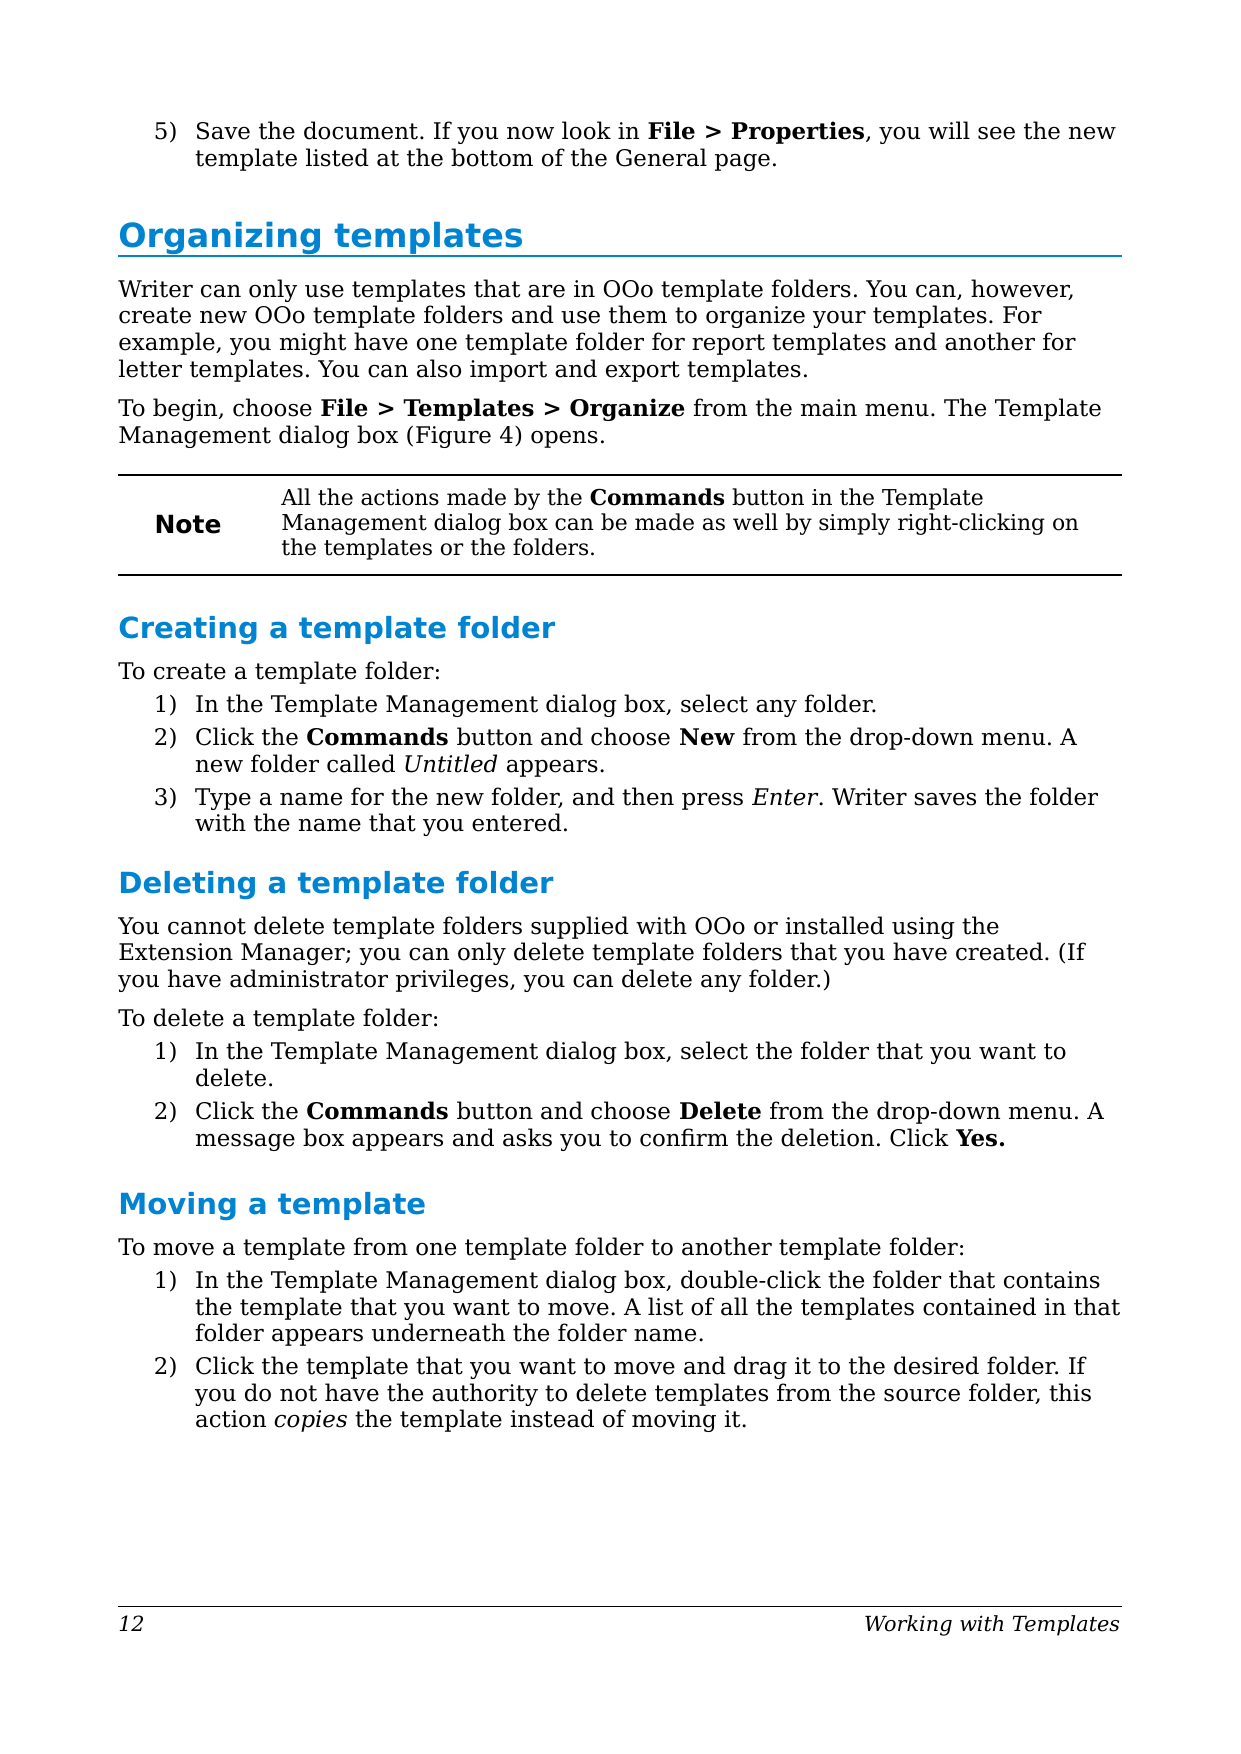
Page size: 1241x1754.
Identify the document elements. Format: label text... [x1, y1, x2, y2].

list Save the document. If you now look in File > Properties, you will see the new template listed at the bottom of the General page. [177, 118, 1122, 172]
table_header Note [118, 476, 257, 574]
list To move a template from one template folder to another template folder: [118, 1234, 1122, 1261]
subtitle Organizing templates [118, 216, 1122, 255]
text You cannot delete template folders supplied with OOo or installed using the Extension Manager; you can only delete template folders that you have created. (If you have administrator privileges, you can delete any folder.) [118, 913, 1122, 993]
list In the Template Management dialog box, select any folder. [177, 691, 1122, 718]
list In the Template Management dialog box, select the folder that you want to delete. [177, 1038, 1122, 1092]
list To delete a template folder: [118, 1005, 1122, 1032]
text To begin, choose File > Templates > Organize from the main menu. The Template Management dialog box (Figure 4) opens. [118, 395, 1122, 449]
list To create a template folder: [118, 658, 1122, 684]
subtitle Creating a template folder [118, 612, 1122, 646]
list In the Template Management dialog box, double-click the folder that contains the template that you want to move. A list of all the templates contained in that folder appears underneath the folder name. [177, 1267, 1122, 1347]
text Writer can only use templates that are in OOo template folders. You can, however, create new OOo template folders and use them to organize your templates. For example, you might have one template folder for report templates and another for letter templates. You can also import and export templates. [118, 276, 1122, 383]
subtitle Deleting a template folder [118, 866, 1122, 900]
list Click the template that you want to move and drag it to the desired folder. If you do not have the authority to delete templates from the source folder, this action copies the template instead of moving it. [177, 1353, 1122, 1433]
table_header All the actions made by the Commands button in the Template Management dialog box can be made as well by simply right-clicking on the templates or the folders. [258, 476, 1122, 574]
subtitle Moving a template [118, 1187, 1122, 1221]
list Click the Commands button and choose Delete from the drop-down menu. A message box appears and asks you to confirm the deletion. Click Yes. [177, 1098, 1122, 1152]
list Click the Commands button and choose New from the drop-down menu. A new folder called Untitled appears. [177, 724, 1122, 778]
list Type a name for the new folder, and then press Enter. Writer saves the folder with the name that you entered. [177, 784, 1122, 837]
